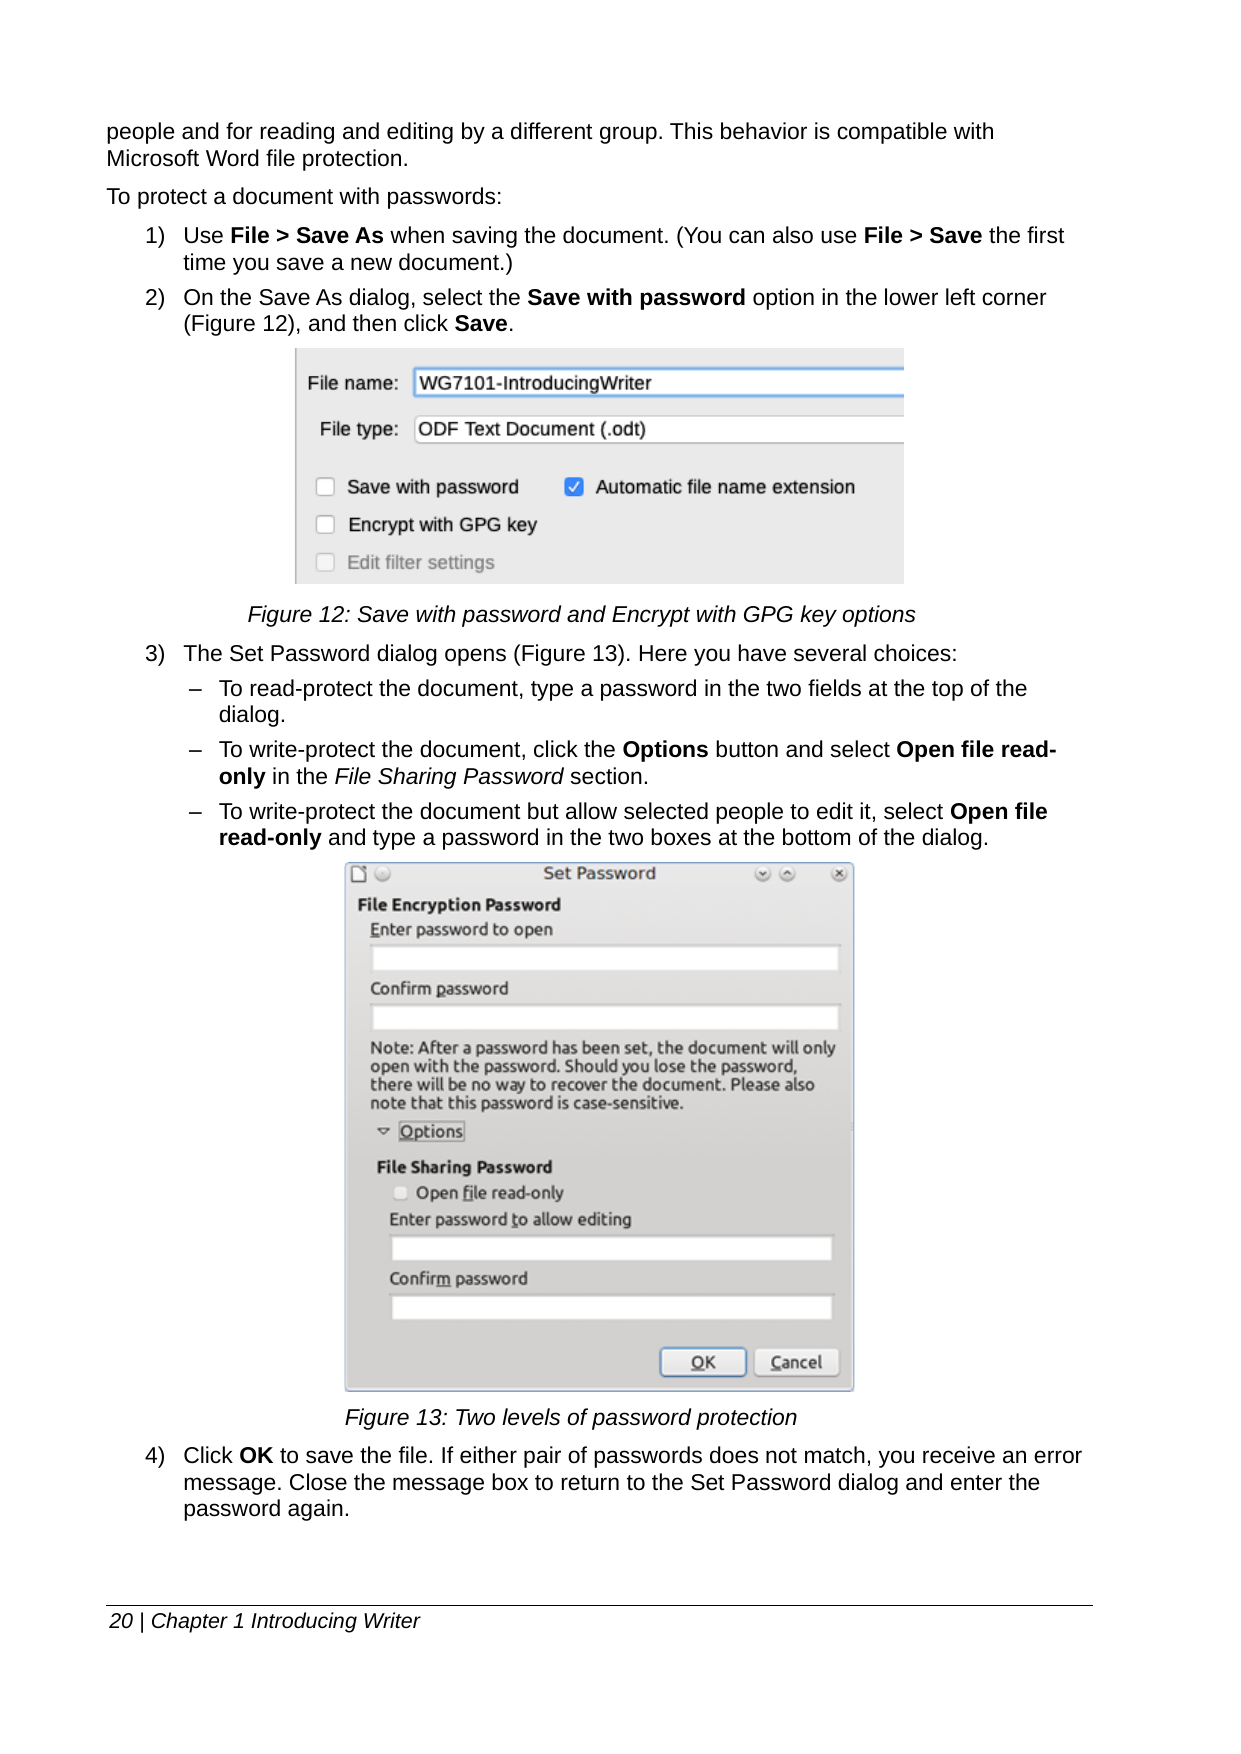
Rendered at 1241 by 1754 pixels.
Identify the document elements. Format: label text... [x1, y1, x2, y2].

text Figure 13: Two levels of password protection [344, 1404, 854, 1430]
list The Set Password dialog opens (Figure 13). Here you have several choices: [165, 639, 1093, 666]
list Use File > Save As when saving the document. (You can also use File > Save the first time you save a new document.) [165, 222, 1093, 275]
list To read-protect the document, type a password in the two fields at the top of the dialog. [189, 675, 1093, 727]
list To protect a document with passwords: [106, 183, 1093, 210]
picture [294, 348, 904, 584]
list Click OK to save the file. If either pair of passwords does not match, you receive an error message. Close the message box to return to the Set Password dialog and enter the password again. [165, 1442, 1093, 1521]
list To write-protect the document but allow selected people to edit it, select Open file read-only and type a password in the two boxes at the bottom of the dialog. [189, 798, 1093, 851]
text Figure 12: Save with password and Encrypt with GPG key options [247, 601, 952, 627]
text people and for reading and editing by a different group. This behavior is compatible with Microsoft Word file protection. [106, 118, 1093, 171]
list To write-protect the document, click the Options button and select Open file read-only in the File Sharing Password section. [189, 736, 1093, 789]
list On the Save As dialog, select the Save with password option in the lower left corner (Figure 12), and then click Save. [165, 284, 1093, 336]
picture [344, 862, 855, 1392]
